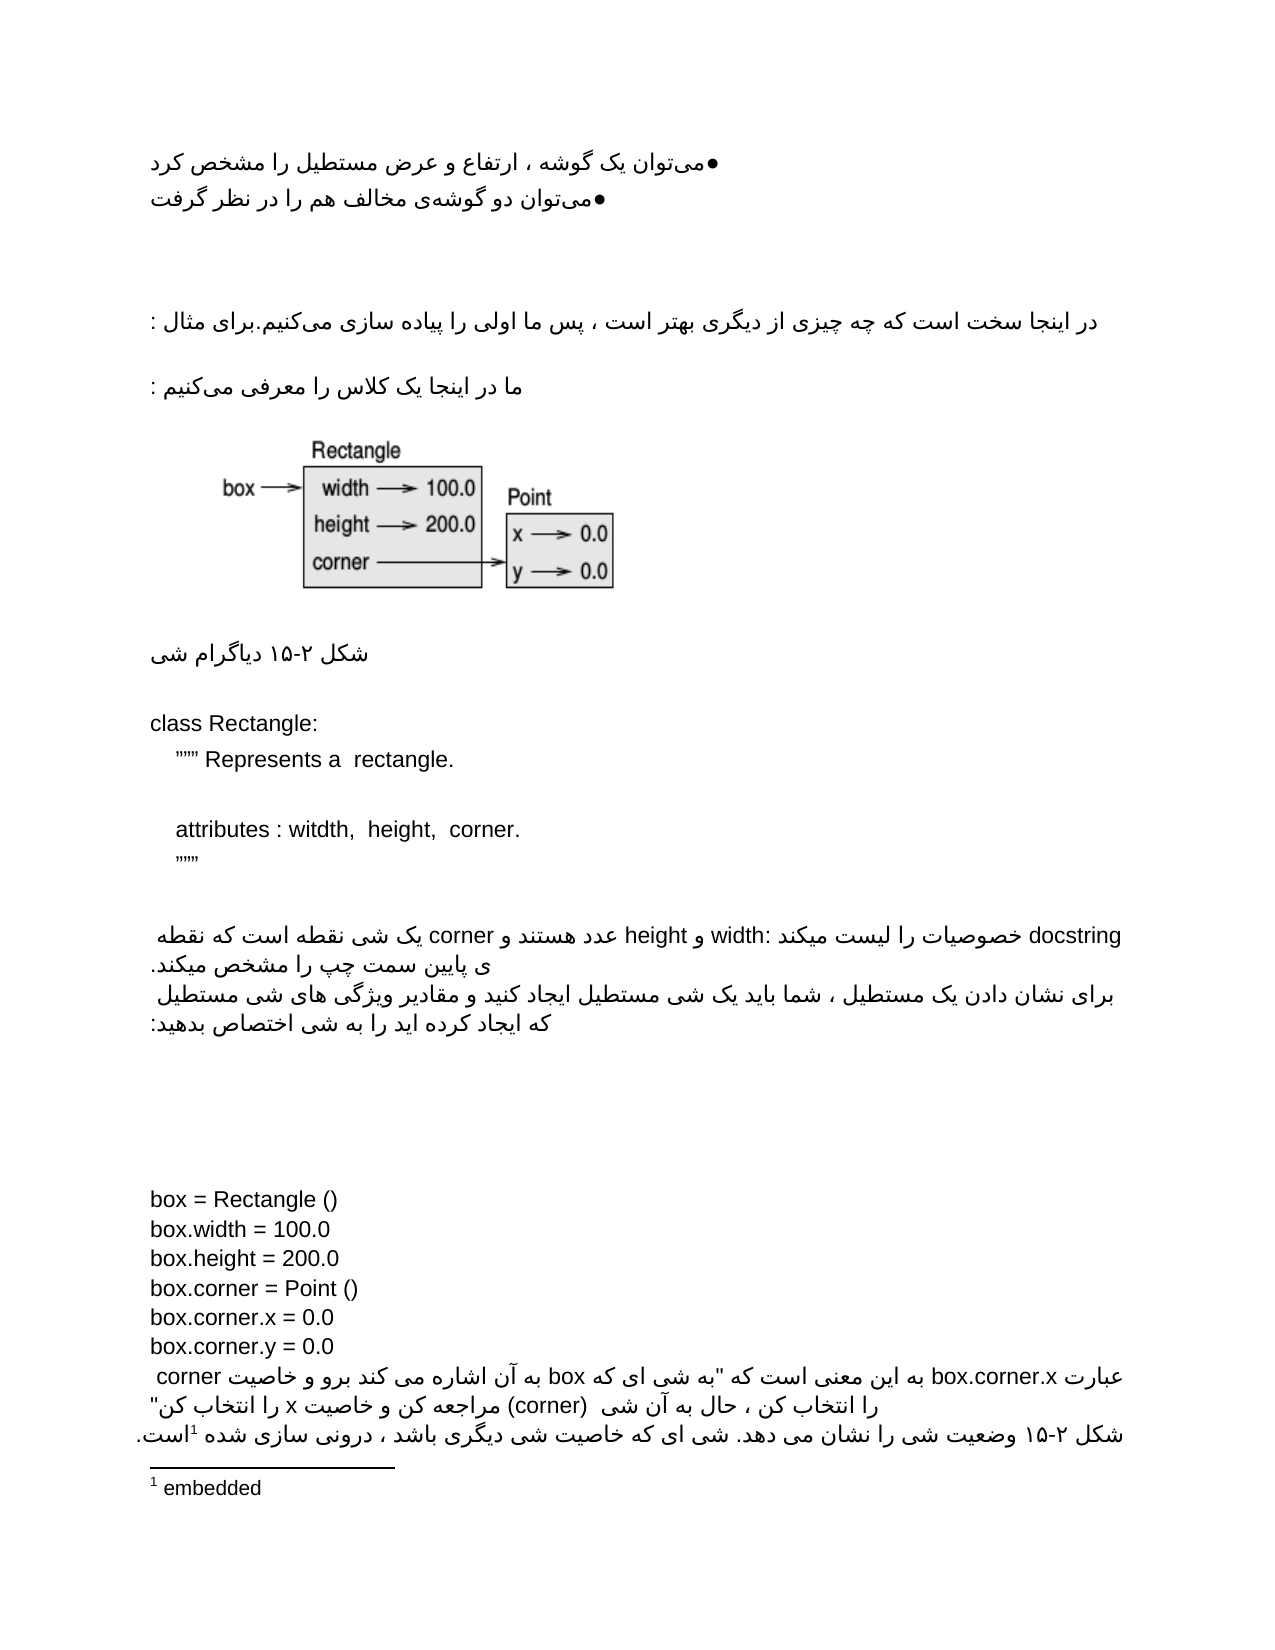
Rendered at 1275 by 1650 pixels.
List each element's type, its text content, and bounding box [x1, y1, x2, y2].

picture [168, 427, 651, 612]
text embedded [150, 1474, 1125, 1500]
text شکل ۲-۱۵ دیاگرام شی [150, 640, 1125, 666]
text برای نشان دادن یک مستطیل ، شما باید یک شی مستطیل ایجاد کنید و مقادیر ویژگی های شی مستطیل که ایجاد کرده اید را به شی اختصاص بدهید: [150, 982, 1125, 1037]
text ””” Represents a rectangle. [150, 746, 1125, 772]
text ””” [150, 852, 1125, 878]
text عبارت box.corner.x به این معنی است که "به شی ای که box به آن اشاره می کند برو و خاصیت corner را انتخاب کن ، حال به آن شی (corner) مراجعه کن و خاصیت x را انتخاب کن" [150, 1363, 1125, 1418]
text در اینجا سخت است که چه چیزی از دیگری بهتر است ، پس ما اولی را پیاده سازی می‌کنیم.برای مثال : [150, 309, 1125, 334]
list می‌توان دو گوشه‌ی مخالف هم را در نظر گرفت [150, 185, 1087, 211]
text box.corner.x = 0.0 [150, 1305, 1125, 1330]
text box.corner.y = 0.0 [150, 1334, 1125, 1360]
text box.width = 100.0 [150, 1217, 1125, 1242]
text attributes : witdth, height, corner. [150, 817, 1125, 842]
text شکل ۲-۱۵ وضعیت شی را نشان می دهد. شی ای که خاصیت شی دیگری باشد ، درونی سازی شده است. [150, 1422, 1125, 1448]
text box = Rectangle () [150, 1187, 1125, 1213]
text ما در اینجا یک کلاس را معرفی می‌کنیم : [150, 373, 1125, 399]
text box.corner = Point () [150, 1275, 1125, 1301]
text docstring خصوصیات را لیست میکند :width و height عدد هستند و corner یک شی نقطه است که نقطه ی پایین سمت چپ را مشخص میکند. [150, 923, 1125, 978]
text class Rectangle: [150, 711, 1125, 737]
list می‌توان یک گوشه ، ارتفاع و عرض مستطیل را مشخص کرد [150, 150, 1087, 176]
text box.height = 200.0 [150, 1246, 1125, 1272]
